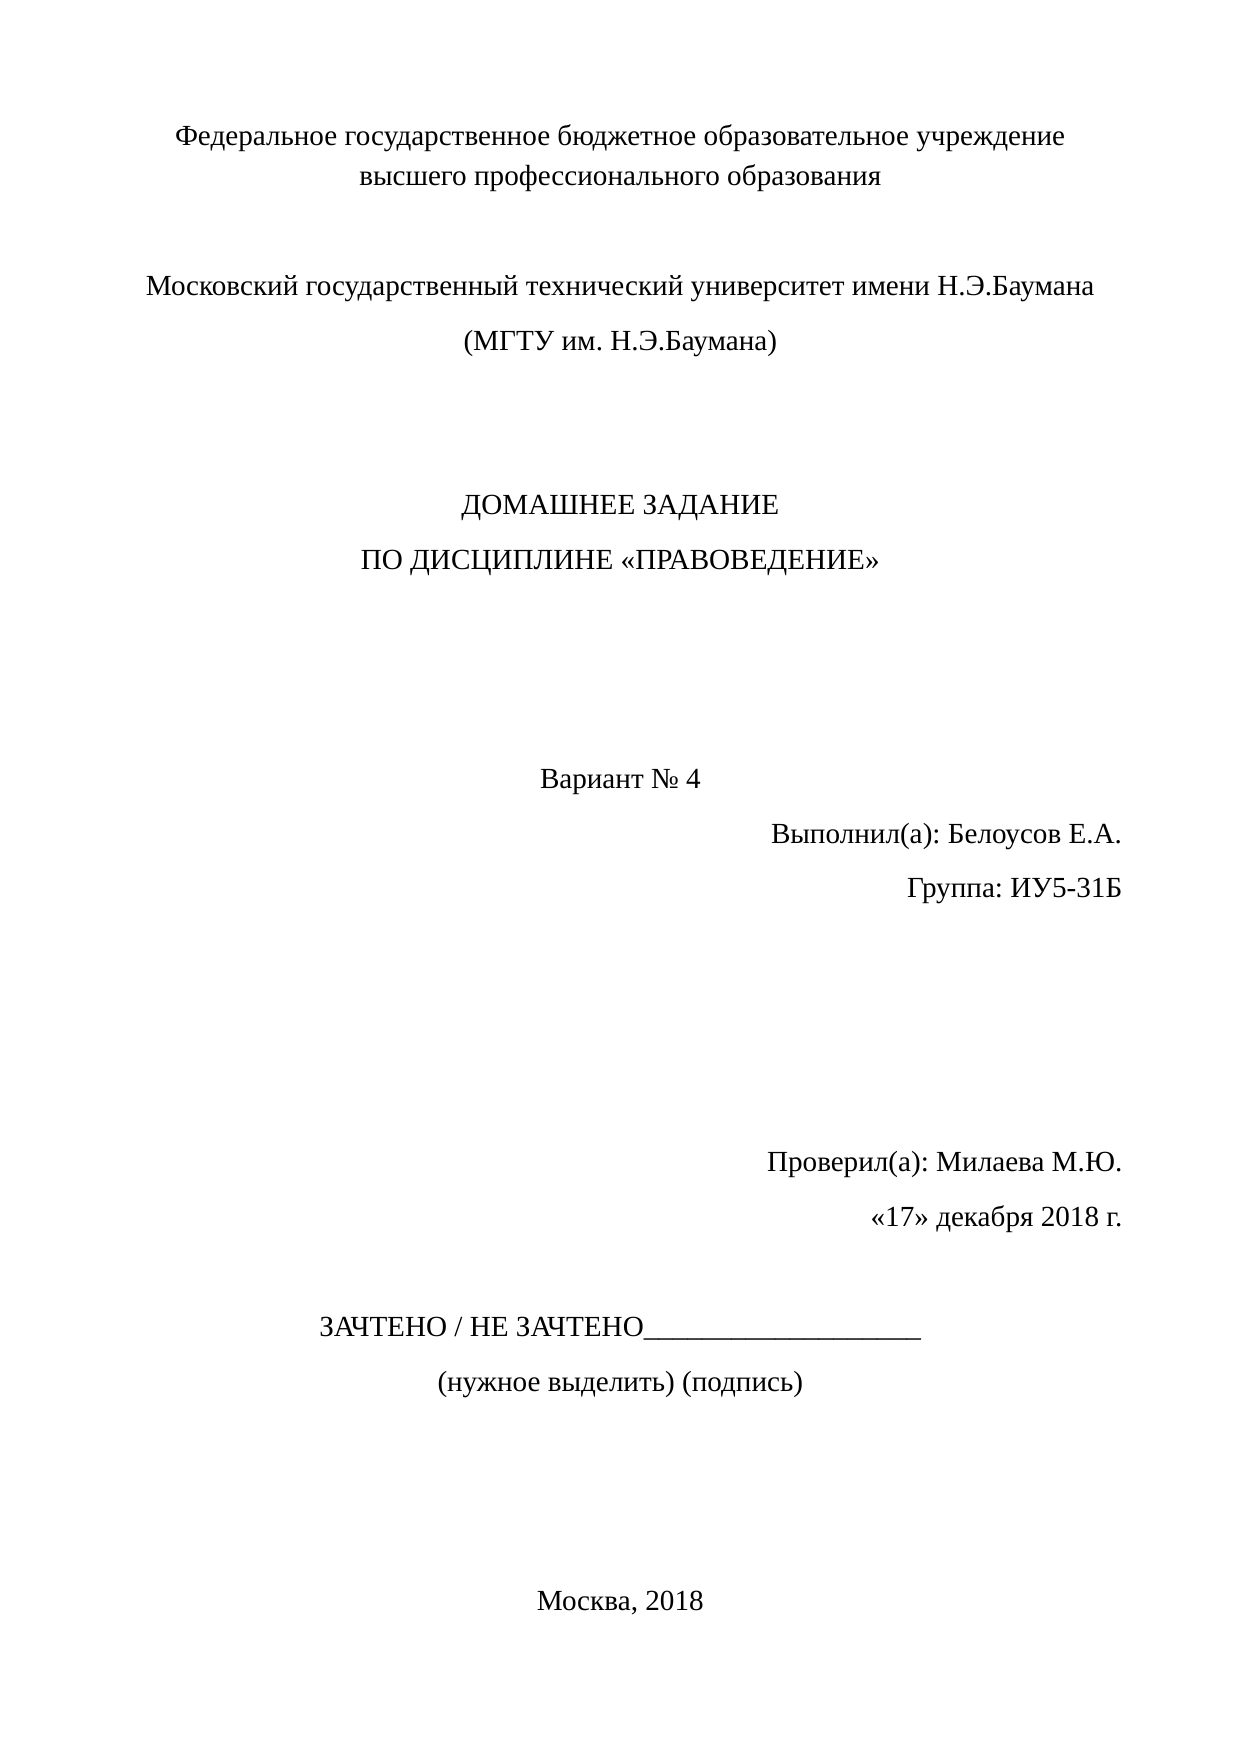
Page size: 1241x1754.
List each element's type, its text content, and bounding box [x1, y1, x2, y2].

text ДОМАШНЕЕ ЗАДАНИЕ [118, 487, 1122, 521]
text Москва, 2018 [118, 1583, 1122, 1616]
text Вариант № 4 [118, 761, 1122, 794]
text ПО ДИСЦИПЛИНЕ «ПРАВОВЕДЕНИЕ» [118, 542, 1122, 575]
text Группа: ИУ5-31Б [118, 871, 1122, 904]
text «17» декабря 2018 г. [118, 1199, 1122, 1233]
text ЗАЧТЕНО / НЕ ЗАЧТЕНО___________________ [118, 1309, 1122, 1342]
text (МГТУ им. Н.Э.Баумана) [118, 323, 1122, 356]
text Федеральное государственное бюджетное образовательное учреждение высшего профессионального образования [118, 118, 1122, 192]
text (нужное выделить) (подпись) [118, 1364, 1122, 1397]
text Московский государственный технический университет имени Н.Э.Баумана [118, 268, 1122, 301]
text Проверил(а): Милаева М.Ю. [118, 1144, 1122, 1178]
text Выполнил(а): Белоусов Е.А. [118, 816, 1122, 849]
